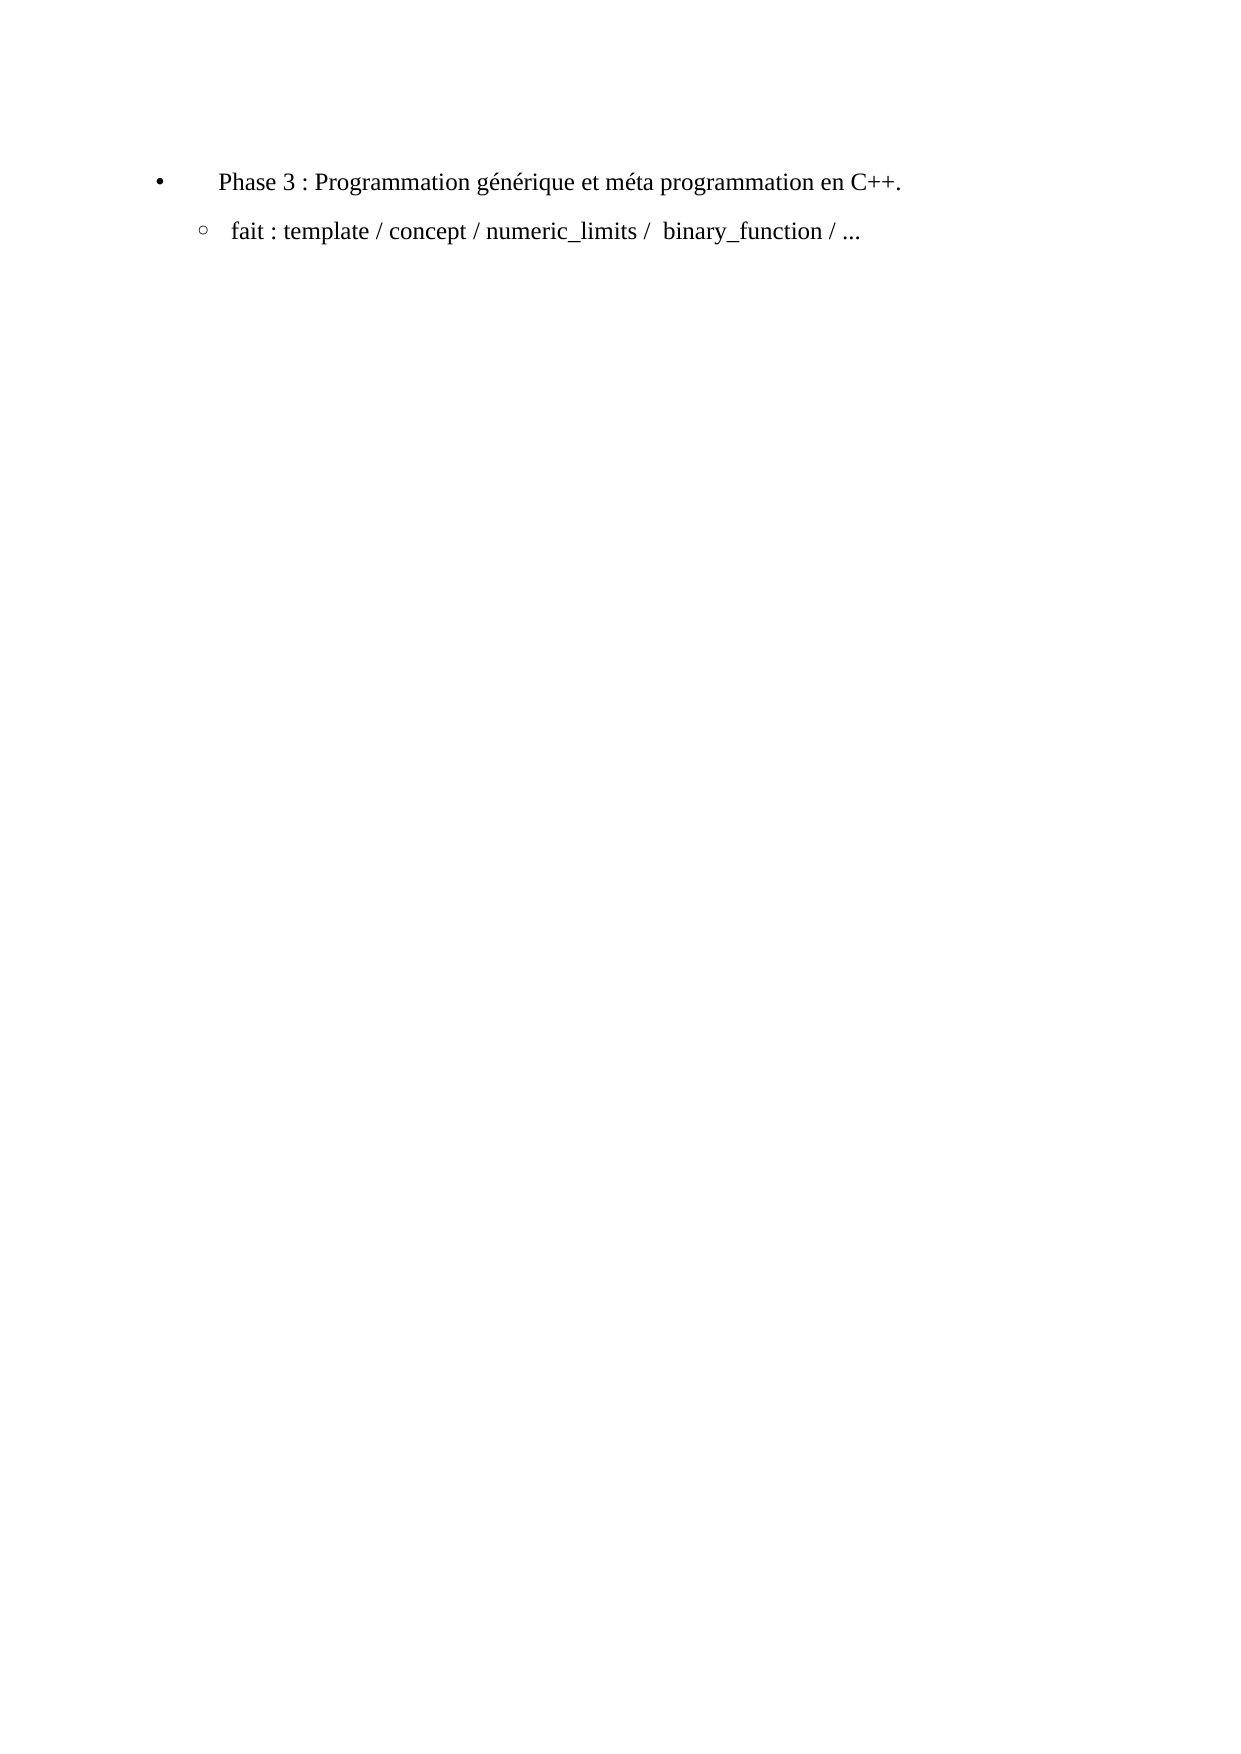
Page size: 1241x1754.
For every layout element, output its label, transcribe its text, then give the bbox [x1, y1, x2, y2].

list Phase 3 : Programmation générique et méta programmation en C++. [156, 167, 1122, 196]
list fait : template / concept / numeric_limits / binary_function / ... [193, 216, 1122, 245]
